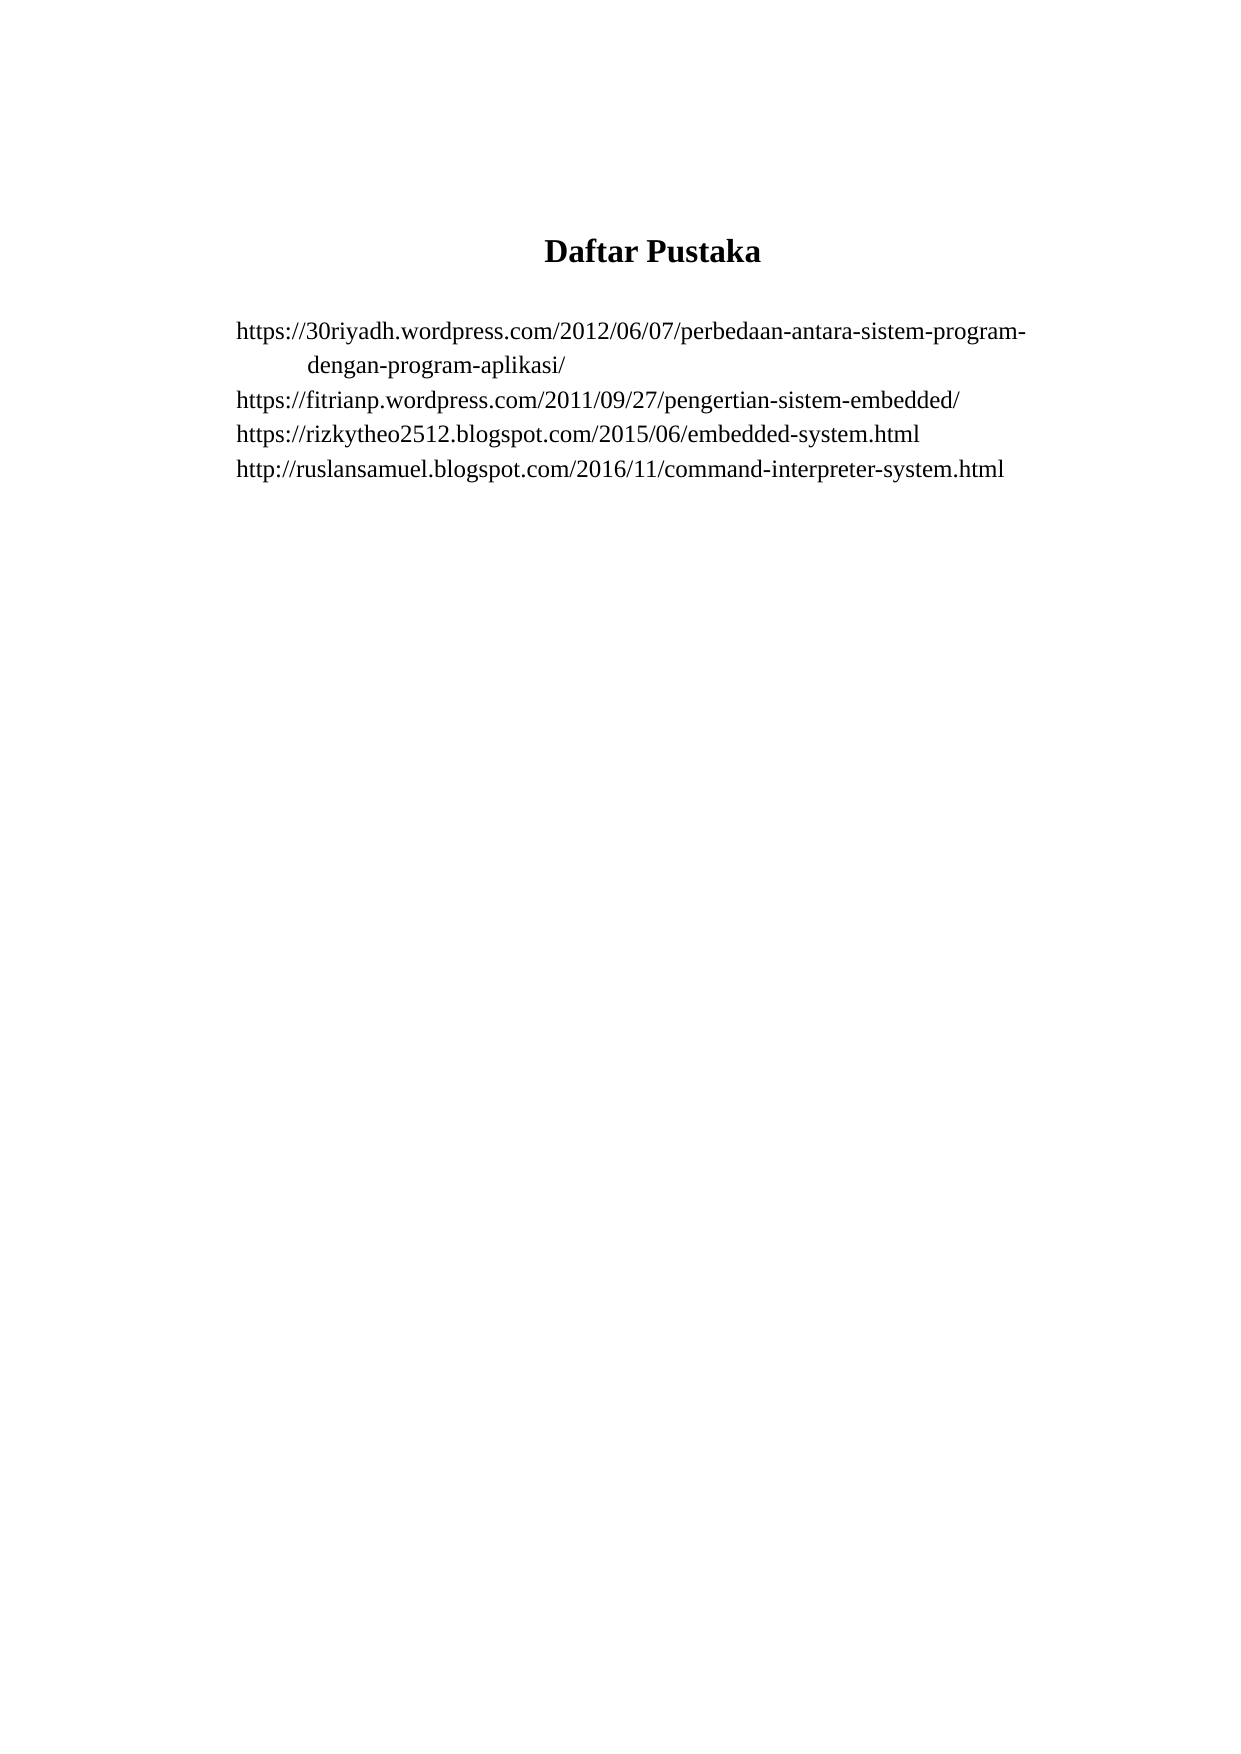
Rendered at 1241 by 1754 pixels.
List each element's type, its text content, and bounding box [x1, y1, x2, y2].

text https://rizkytheo2512.blogspot.com/2015/06/embedded-system.html [236, 419, 1093, 448]
text https://fitrianp.wordpress.com/2011/09/27/pengertian-sistem-embedded/ [236, 385, 1093, 414]
text http://ruslansamuel.blogspot.com/2016/11/command-interpreter-system.html [236, 454, 1093, 483]
subtitle Daftar Pustaka [177, 231, 1093, 269]
text https://30riyadh.wordpress.com/2012/06/07/perbedaan-antara-sistem-program-dengan-program-aplikasi/ [236, 316, 1093, 379]
